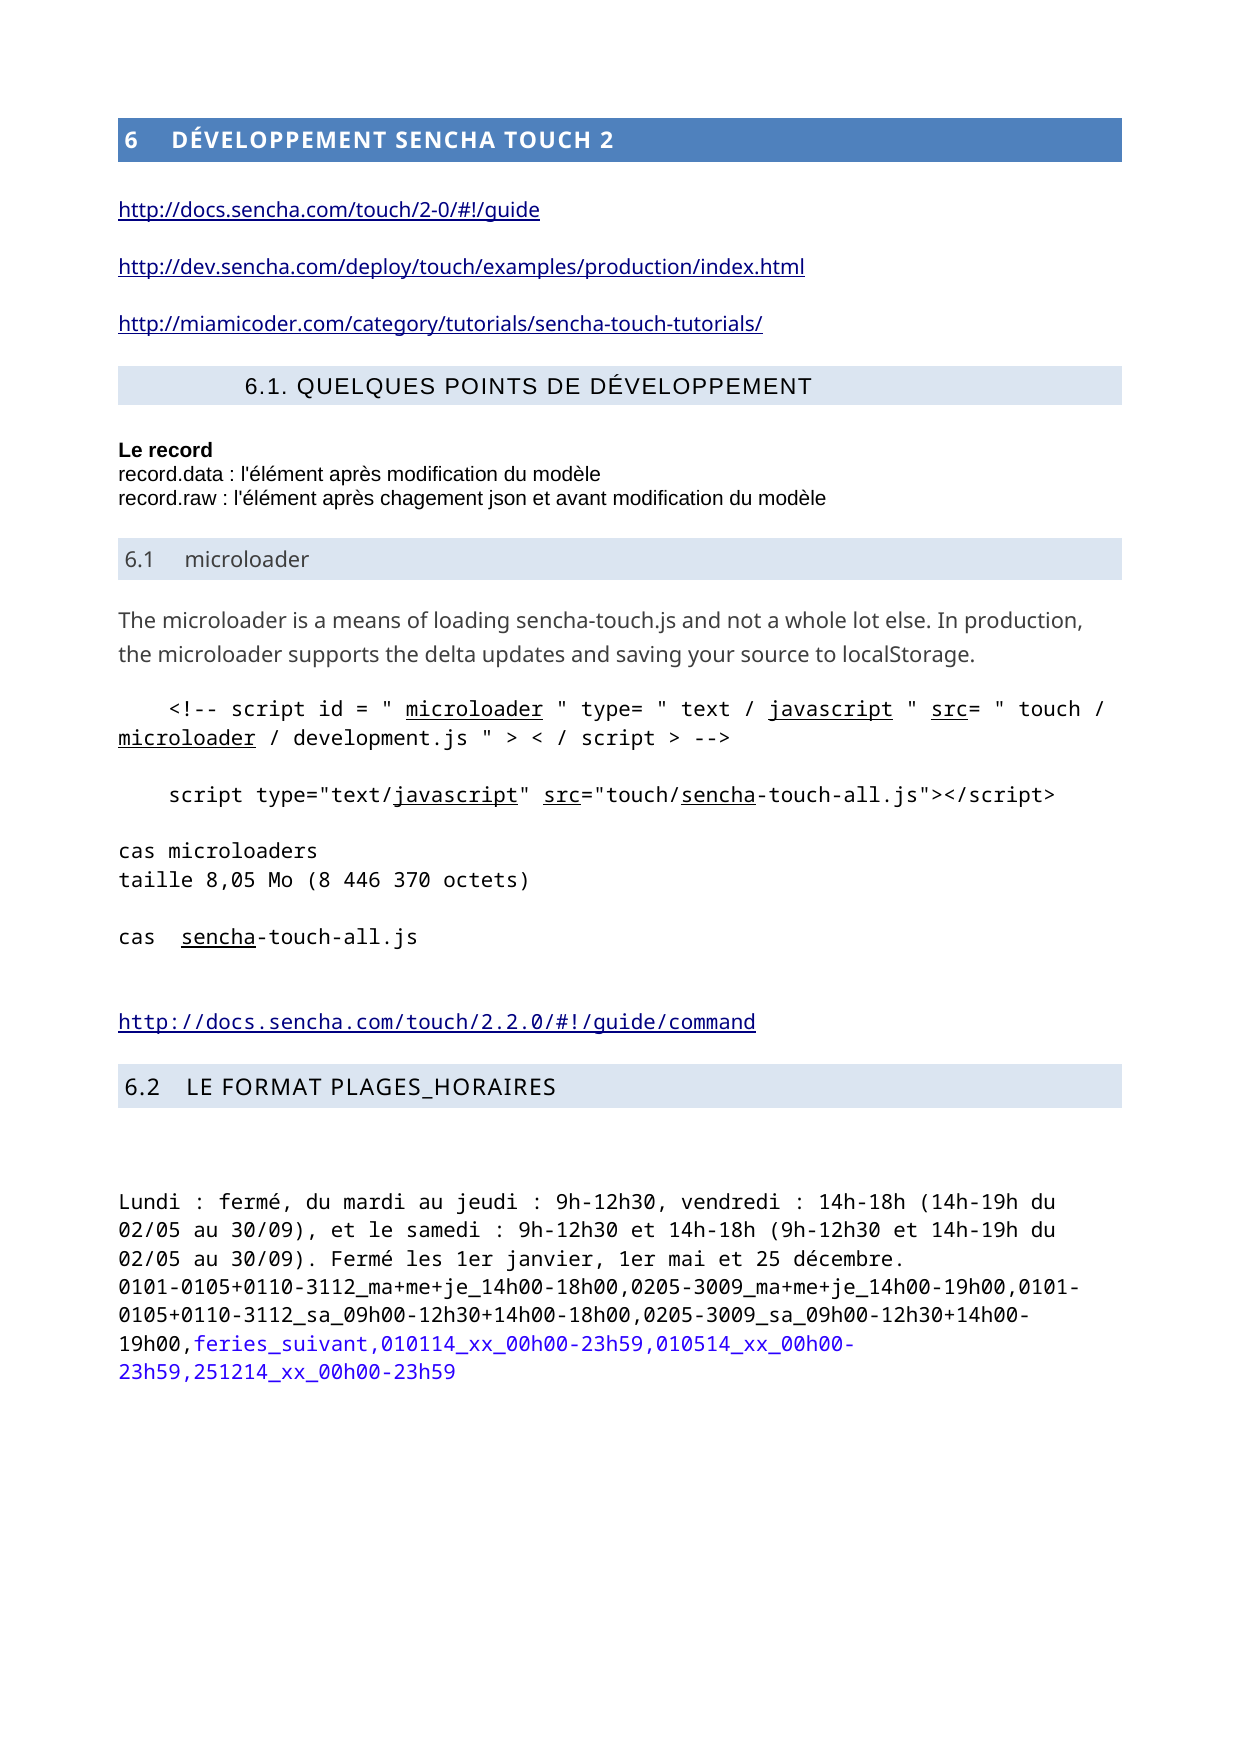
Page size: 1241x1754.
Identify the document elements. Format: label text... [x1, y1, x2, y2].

text http://docs.sencha.com/touch/2-0/#!/guide [118, 195, 1122, 223]
text http://dev.sencha.com/deploy/touch/examples/production/index.html [118, 252, 1122, 280]
subtitle microloader [124, 544, 1116, 574]
text taille 8,05 Mo (8 446 370 octets) [118, 865, 1122, 893]
text <!-- script id = " microloader " type= " text / javascript " src= " touch / microloader / development.js " > < / script > --> [118, 694, 1122, 751]
text The microloader is a means of loading sencha-touch.js and not a whole lot else. In production, the microloader supports the delta updates and saving your source to localStorage. [118, 605, 1122, 669]
text cas microloaders [118, 837, 1122, 865]
subtitle Développement Sencha Touch 2 [124, 124, 1116, 156]
subtitle 6.1. Quelques points de développement [124, 373, 1116, 399]
text record.raw : l'élément après chagement json et avant modification du modèle [118, 485, 1122, 509]
text script type="text/javascript" src="touch/sencha-touch-all.js"></script> [118, 780, 1122, 808]
subtitle Le format plages_horaires [124, 1070, 1116, 1102]
text http://miamicoder.com/category/tutorials/sencha-touch-tutorials/ [118, 309, 1122, 337]
text http://docs.sencha.com/touch/2.2.0/#!/guide/command [118, 1007, 1122, 1036]
text cas sencha-touch-all.js [118, 922, 1122, 950]
text record.data : l'élément après modification du modèle [118, 461, 1122, 485]
text 0101-0105+0110-3112_ma+me+je_14h00-18h00,0205-3009_ma+me+je_14h00-19h00,0101-0105+0110-3112_sa_09h00-12h30+14h00-18h00,0205-3009_sa_09h00-12h30+14h00-19h00,feries_suivant,010114_xx_00h00-23h59,010514_xx_00h00-23h59,251214_xx_00h00-23h59 [118, 1272, 1122, 1386]
text Lundi : fermé, du mardi au jeudi : 9h-12h30, vendredi : 14h-18h (14h-19h du 02/05 au 30/09), et le samedi : 9h-12h30 et 14h-18h (9h-12h30 et 14h-19h du 02/05 au 30/09). Fermé les 1er janvier, 1er mai et 25 décembre. [118, 1187, 1122, 1272]
text Le record [118, 437, 1122, 461]
